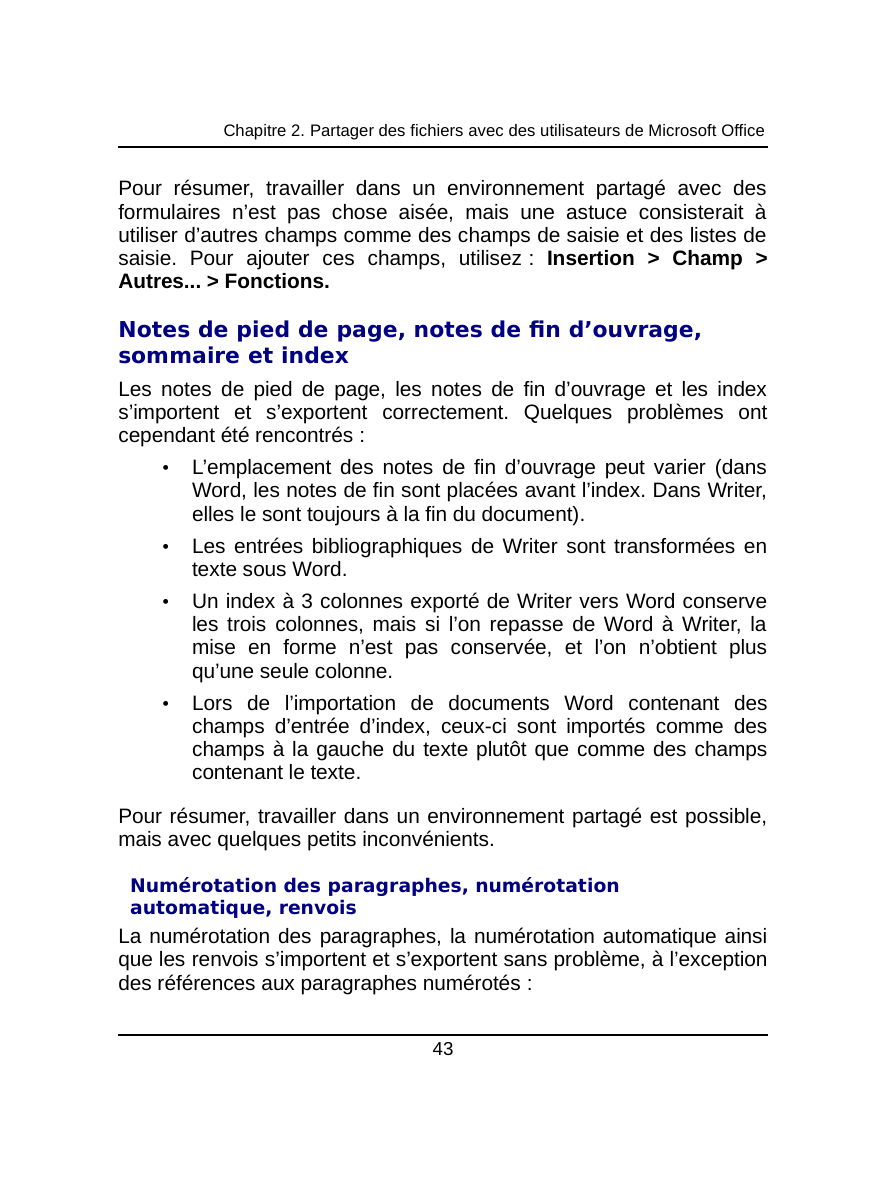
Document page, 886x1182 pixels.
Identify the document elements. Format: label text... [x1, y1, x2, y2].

text Les notes de pied de page, les notes de fin d’ouvrage et les index s’importent et s’exportent correctement. Quelques problèmes ont cependant été rencontrés : [118, 377, 768, 447]
list Lors de l’importation de documents Word contenant des champs d’entrée d’index, ceux-ci sont importés comme des champs à la gauche du texte plutôt que comme des champs contenant le texte. [162, 691, 768, 784]
list Un index à 3 colonnes exporté de Writer vers Word conserve les trois colonnes, mais si l’on repasse de Word à Writer, la mise en forme n’est pas conservée, et l’on n’obtient plus qu’une seule colonne. [162, 589, 768, 682]
text Pour résumer, travailler dans un environnement partagé avec des formulaires n’est pas chose aisée, mais une astuce consisterait à utiliser d’autres champs comme des champs de saisie et des listes de saisie. Pour ajouter ces champs, utilisez : Insertion > Champ > Autres... > Fonctions. [118, 177, 768, 293]
text La numérotation des paragraphes, la numérotation automatique ainsi que les renvois s’importent et s’exportent sans problème, à l’exception des références aux paragraphes numérotés : [118, 925, 768, 994]
subtitle Numérotation des paragraphes, numérotation automatique, renvois [130, 875, 768, 919]
list Les entrées bibliographiques de Writer sont transformées en texte sous Word. [162, 534, 768, 581]
text Pour résumer, travailler dans un environnement partagé est possible, mais avec quelques petits inconvénients. [118, 805, 768, 851]
subtitle Notes de pied de page, notes de fin d’ouvrage, sommaire et index [118, 317, 768, 368]
list L’emplacement des notes de fin d’ouvrage peut varier (dans Word, les notes de fin sont placées avant l’index. Dans Writer, elles le sont toujours à la fin du document). [162, 456, 768, 525]
